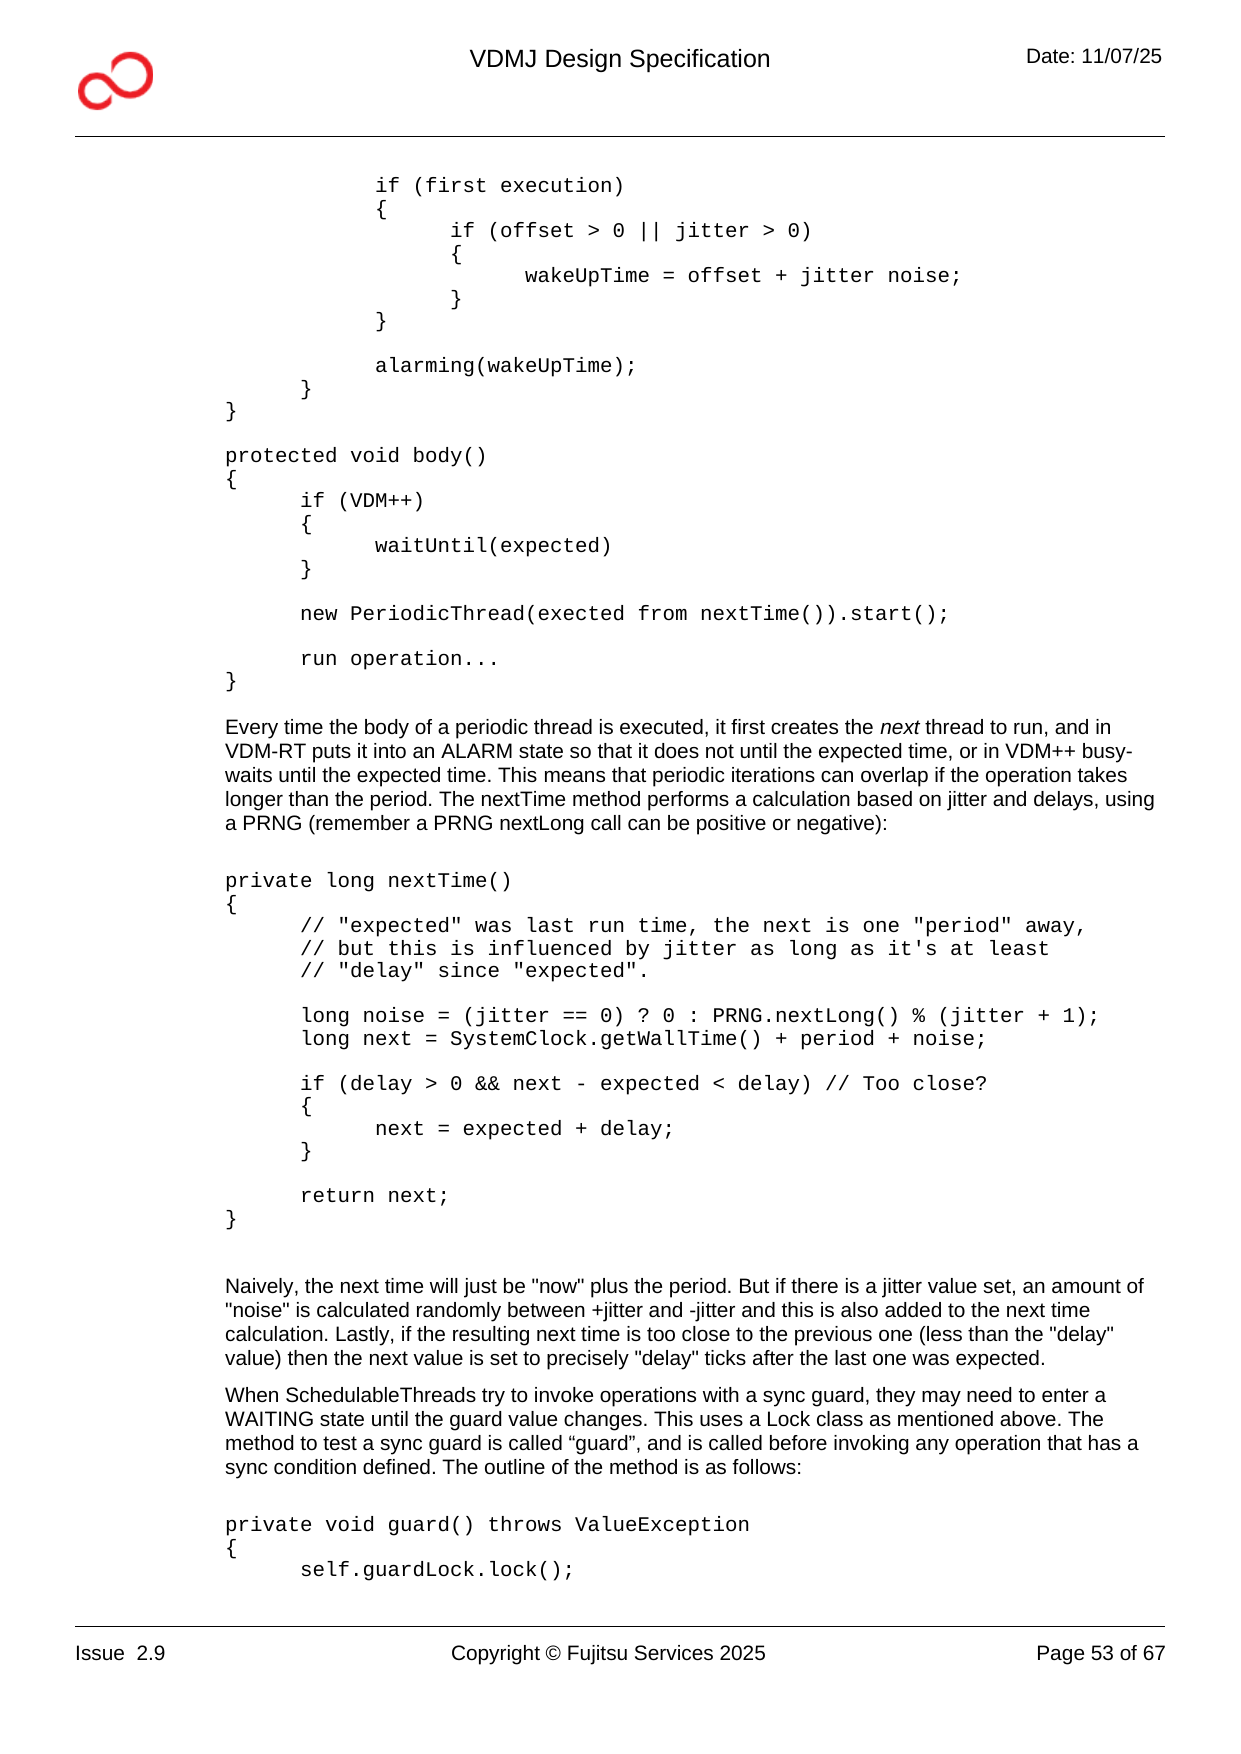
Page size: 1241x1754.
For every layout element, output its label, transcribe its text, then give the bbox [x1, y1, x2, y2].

text if (delay > 0 && next - expected < delay) // Too close? [225, 1072, 1165, 1095]
picture [78, 44, 153, 120]
text } [225, 310, 1165, 332]
text } [225, 377, 1165, 400]
text { [225, 892, 1165, 915]
text protected void body() [225, 445, 1165, 467]
text if (offset > 0 || jitter > 0) [225, 220, 1165, 242]
text } [225, 1207, 1165, 1230]
text long noise = (jitter == 0) ? 0 : PRNG.nextLong() % (jitter + 1); [225, 1005, 1165, 1027]
text { [225, 1536, 1165, 1559]
text Naively, the next time will just be "now" plus the period. But if there is a jitter value set, an amount of "noise" is calculated randomly between +jitter and -jitter and this is also added to the next time calculation. Lastly, if the resulting next time is too close to the previous one (less than the "delay" value) then the next value is set to precisely "delay" ticks after the last one was expected. [225, 1275, 1165, 1371]
text if (first execution) [225, 175, 1165, 197]
text } [225, 287, 1165, 310]
text waitUntil(expected) [225, 535, 1165, 557]
text } [225, 557, 1165, 580]
text // "expected" was last run time, the next is one "period" away, [225, 915, 1165, 937]
text { [225, 1095, 1165, 1117]
text if (VDM++) [225, 490, 1165, 512]
text // "delay" since "expected". [225, 960, 1165, 982]
text private void guard() throws ValueException [225, 1514, 1165, 1536]
text return next; [225, 1185, 1165, 1207]
text run operation... [225, 647, 1165, 670]
text wakeUpTime = offset + jitter noise; [225, 265, 1165, 287]
text } [225, 400, 1165, 422]
text long next = SystemClock.getWallTime() + period + noise; [225, 1027, 1165, 1050]
text private long nextTime() [225, 870, 1165, 892]
text { [225, 197, 1165, 220]
text // but this is influenced by jitter as long as it's at least [225, 937, 1165, 960]
text Every time the body of a periodic thread is executed, it first creates the next thread to run, and in VDM-RT puts it into an ALARM state so that it does not until the expected time, or in VDM++ busy-waits until the expected time. This means that periodic iterations can overlap if the operation takes longer than the period. The nextTime method performs a calculation based on jitter and delays, using a PRNG (remember a PRNG nextLong call can be positive or negative): [225, 715, 1165, 835]
text self.guardLock.lock(); [225, 1559, 1165, 1581]
text { [225, 512, 1165, 535]
text next = expected + delay; [225, 1117, 1165, 1140]
text } [225, 670, 1165, 692]
text { [225, 242, 1165, 265]
text alarming(wakeUpTime); [225, 355, 1165, 377]
text new PeriodicThread(exected from nextTime()).start(); [225, 602, 1165, 625]
text { [225, 467, 1165, 490]
text When SchedulableThreads try to invoke operations with a sync guard, they may need to enter a WAITING state until the guard value changes. This uses a Lock class as mentioned above. The method to test a sync guard is called “guard”, and is called before invoking any operation that has a sync condition defined. The outline of the method is as follows: [225, 1383, 1165, 1479]
text } [225, 1140, 1165, 1162]
